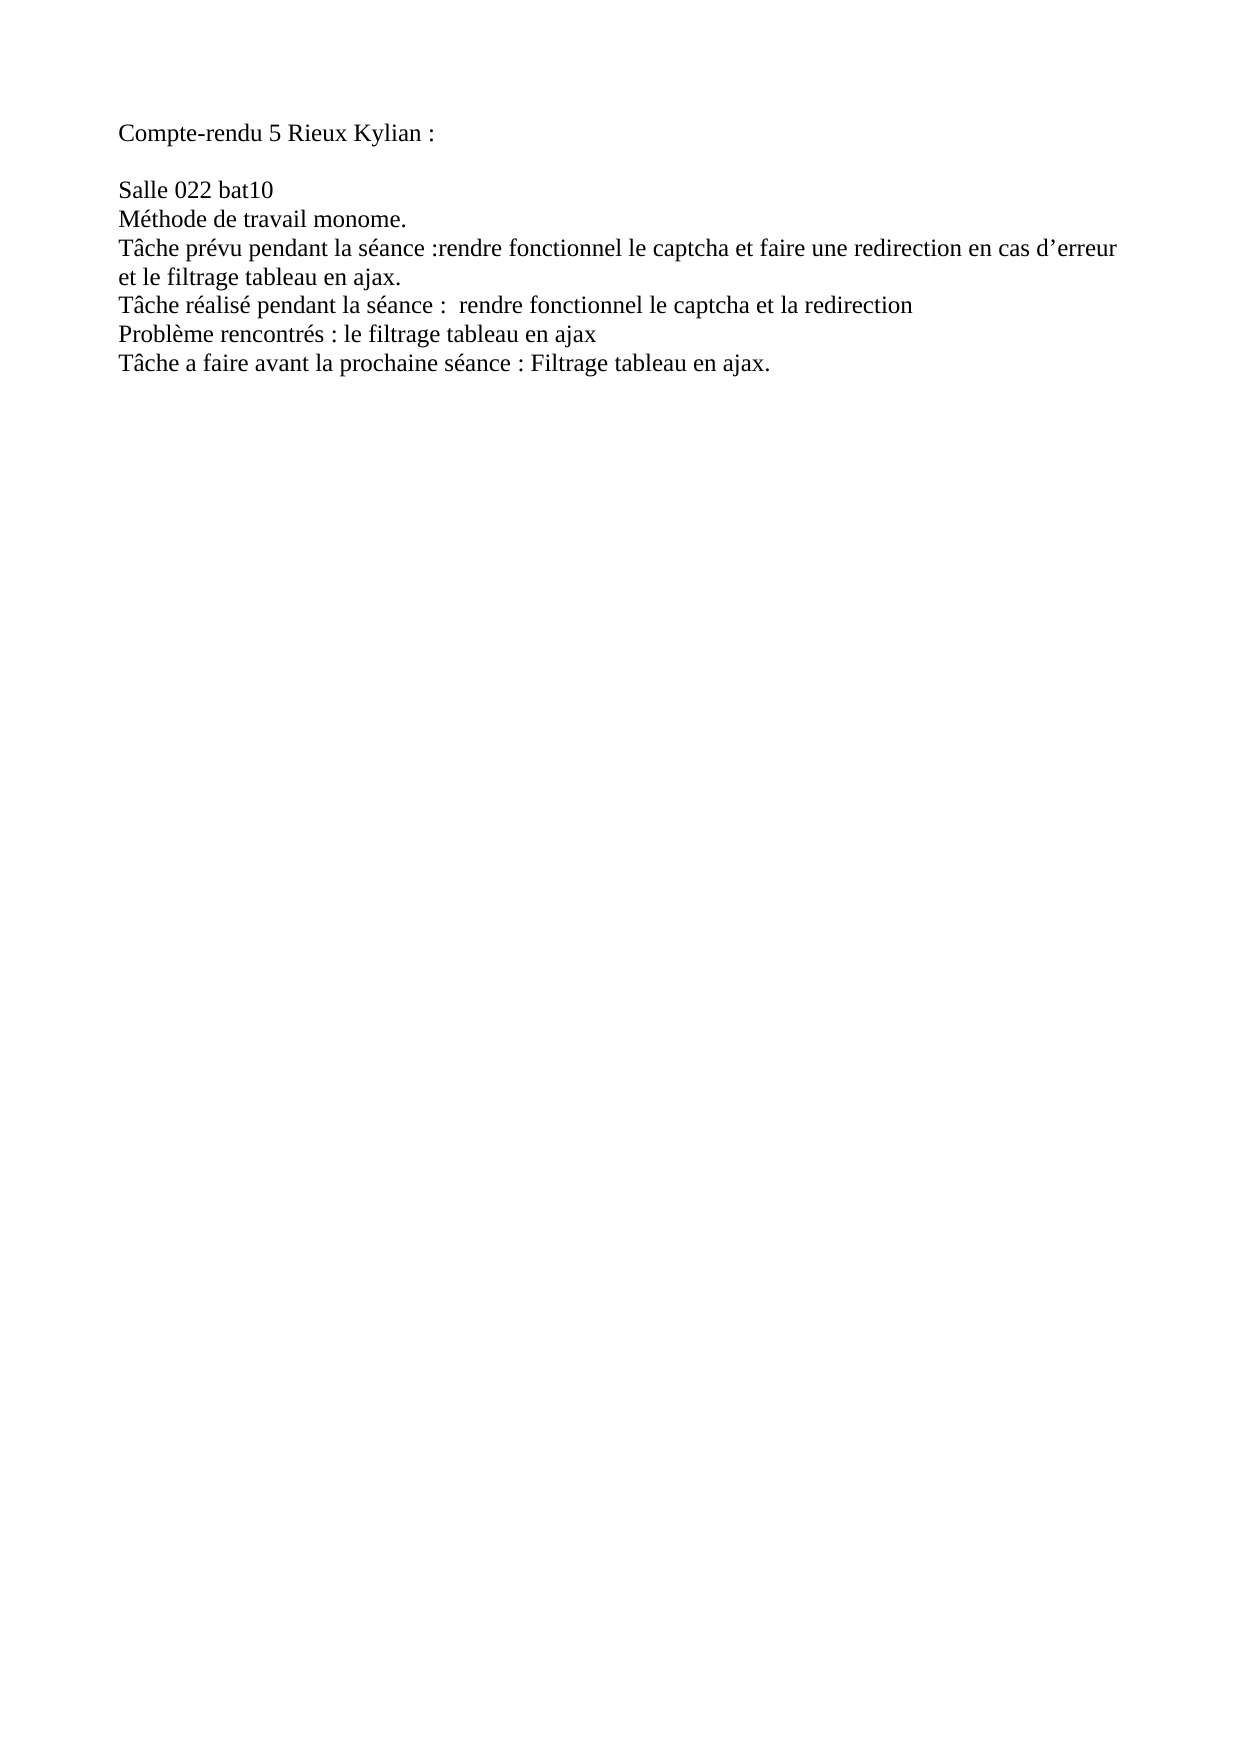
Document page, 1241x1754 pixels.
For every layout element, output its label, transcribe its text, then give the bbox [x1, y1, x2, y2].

text Méthode de travail monome. [118, 204, 1122, 233]
text Tâche a faire avant la prochaine séance : Filtrage tableau en ajax. [118, 348, 1122, 377]
text Tâche réalisé pendant la séance : rendre fonctionnel le captcha et la redirection [118, 291, 1122, 319]
text Problème rencontrés : le filtrage tableau en ajax [118, 319, 1122, 348]
text Tâche prévu pendant la séance :rendre fonctionnel le captcha et faire une redirection en cas d’erreur et le filtrage tableau en ajax. [118, 233, 1122, 291]
text Compte-rendu 5 Rieux Kylian : [118, 118, 1122, 147]
text Salle 022 bat10 [118, 176, 1122, 204]
